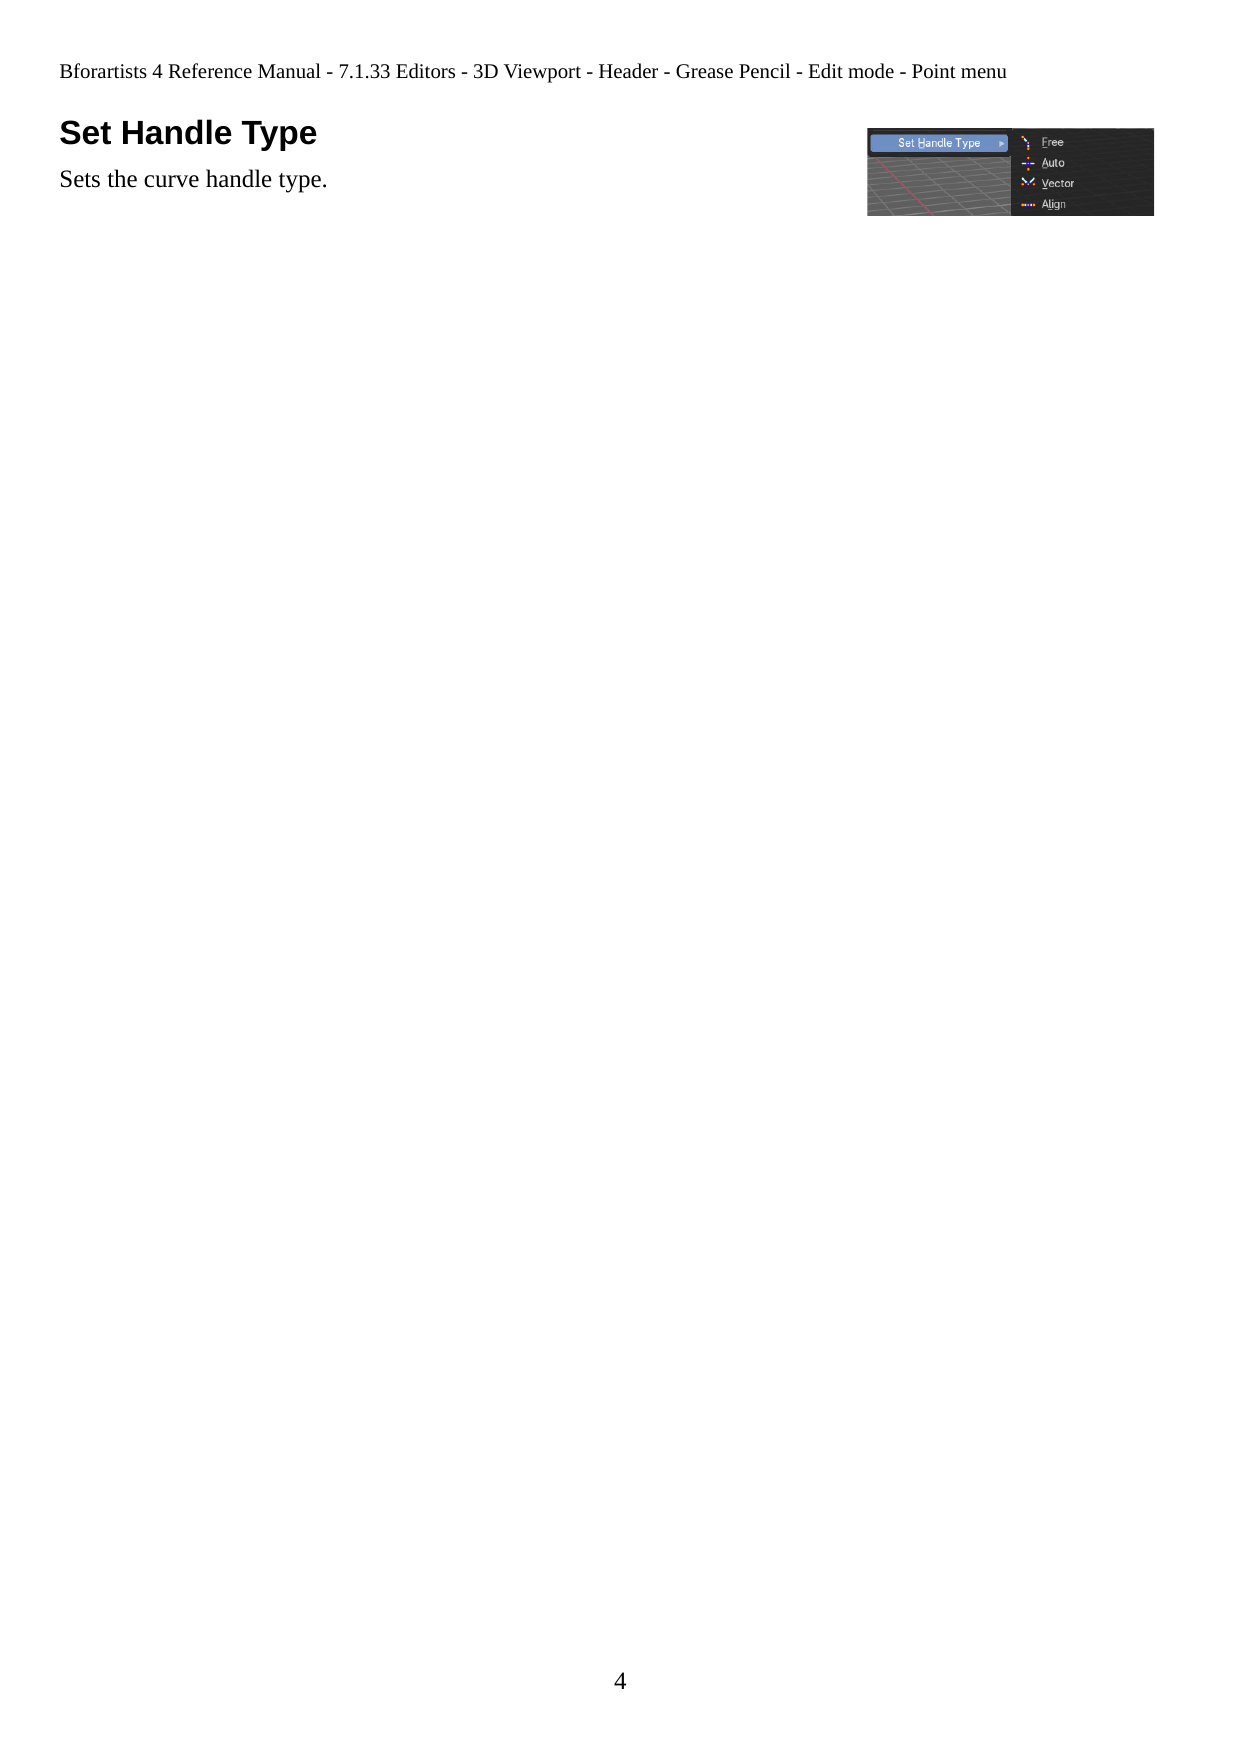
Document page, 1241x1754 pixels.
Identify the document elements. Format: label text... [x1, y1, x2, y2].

text Sets the curve handle type. [59, 164, 867, 192]
picture [867, 128, 1155, 216]
text [1155, 164, 1181, 192]
subtitle Set Handle Type [59, 113, 1181, 151]
